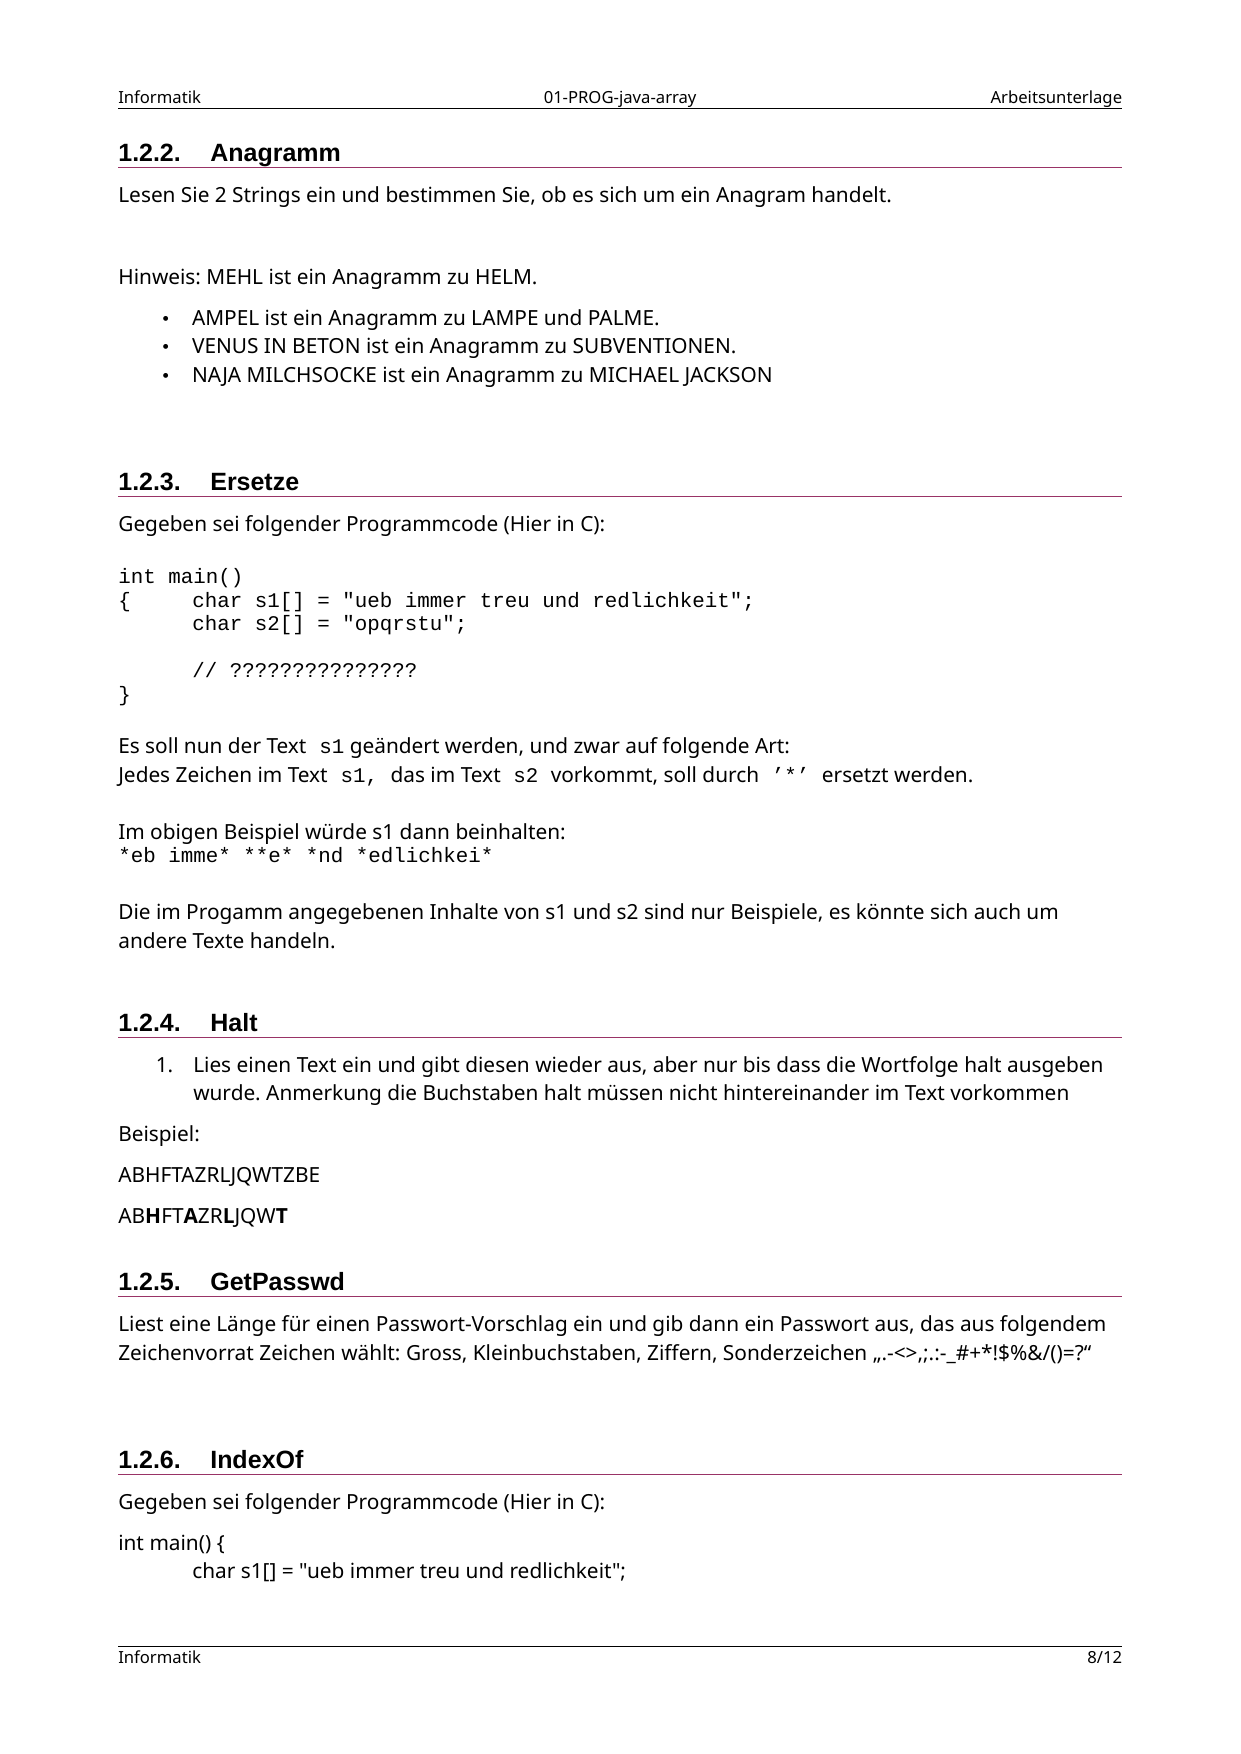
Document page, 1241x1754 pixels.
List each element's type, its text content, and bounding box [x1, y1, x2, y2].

list VENUS IN BETON ist ein Anagramm zu SUBVENTIONEN. [162, 331, 1122, 360]
text ABHFTAZRLJQWTZBE [118, 1160, 1122, 1189]
list AMPEL ist ein Anagramm zu LAMPE und PALME. [162, 303, 1122, 331]
text int main() [118, 566, 1122, 589]
text Die im Progamm angegebenen Inhalte von s1 und s2 sind nur Beispiele, es könnte sich auch um andere Texte handeln. [118, 897, 1122, 954]
list NAJA MILCHSOCKE ist ein Anagramm zu MICHAEL JACKSON [162, 360, 1122, 388]
text Beispiel: [118, 1119, 1122, 1148]
text { char s1[] = "ueb immer treu und redlichkeit"; [118, 589, 1122, 613]
text Im obigen Beispiel würde s1 dann beinhalten: [118, 817, 1122, 845]
subtitle IndexOf [118, 1445, 1122, 1474]
subtitle Anagramm [118, 138, 1122, 167]
list Lies einen Text ein und gibt diesen wieder aus, aber nur bis dass die Wortfolge halt ausgeben wurde. Anmerkung die Buchstaben halt müssen nicht hintereinander im Text vorkommen [156, 1050, 1122, 1107]
text Hinweis: MEHL ist ein Anagramm zu HELM. [118, 262, 1122, 291]
text Gegeben sei folgender Programmcode (Hier in C): [118, 1487, 1122, 1516]
text // ??????????????? [118, 661, 1122, 684]
text Liest eine Länge für einen Passwort-Vorschlag ein und gib dann ein Passwort aus, das aus folgendem Zeichenvorrat Zeichen wählt: Gross, Kleinbuchstaben, Ziffern, Sonderzeichen „.-<>,;.:-_#+*!$%&/()=?“ [118, 1309, 1122, 1366]
text int main() { char s1[] = "ueb immer treu und redlichkeit"; [118, 1528, 1122, 1585]
text Jedes Zeichen im Text s1, das im Text s2 vorkommt, soll durch ’*’ ersetzt werden. [118, 760, 1122, 788]
subtitle Ersetze [118, 467, 1122, 496]
text Lesen Sie 2 Strings ein und bestimmen Sie, ob es sich um ein Anagram handelt. [118, 180, 1122, 209]
text } [118, 684, 1122, 708]
text Es soll nun der Text s1 geändert werden, und zwar auf folgende Art: [118, 731, 1122, 760]
text Gegeben sei folgender Programmcode (Hier in C): [118, 509, 1122, 537]
subtitle GetPasswd [118, 1267, 1122, 1296]
text char s2[] = "opqrstu"; [118, 613, 1122, 637]
subtitle Halt [118, 1008, 1122, 1037]
text ABHFTAZRLJQWT [118, 1201, 1122, 1230]
text *eb imme* **e* *nd *edlichkei* [118, 845, 1122, 869]
